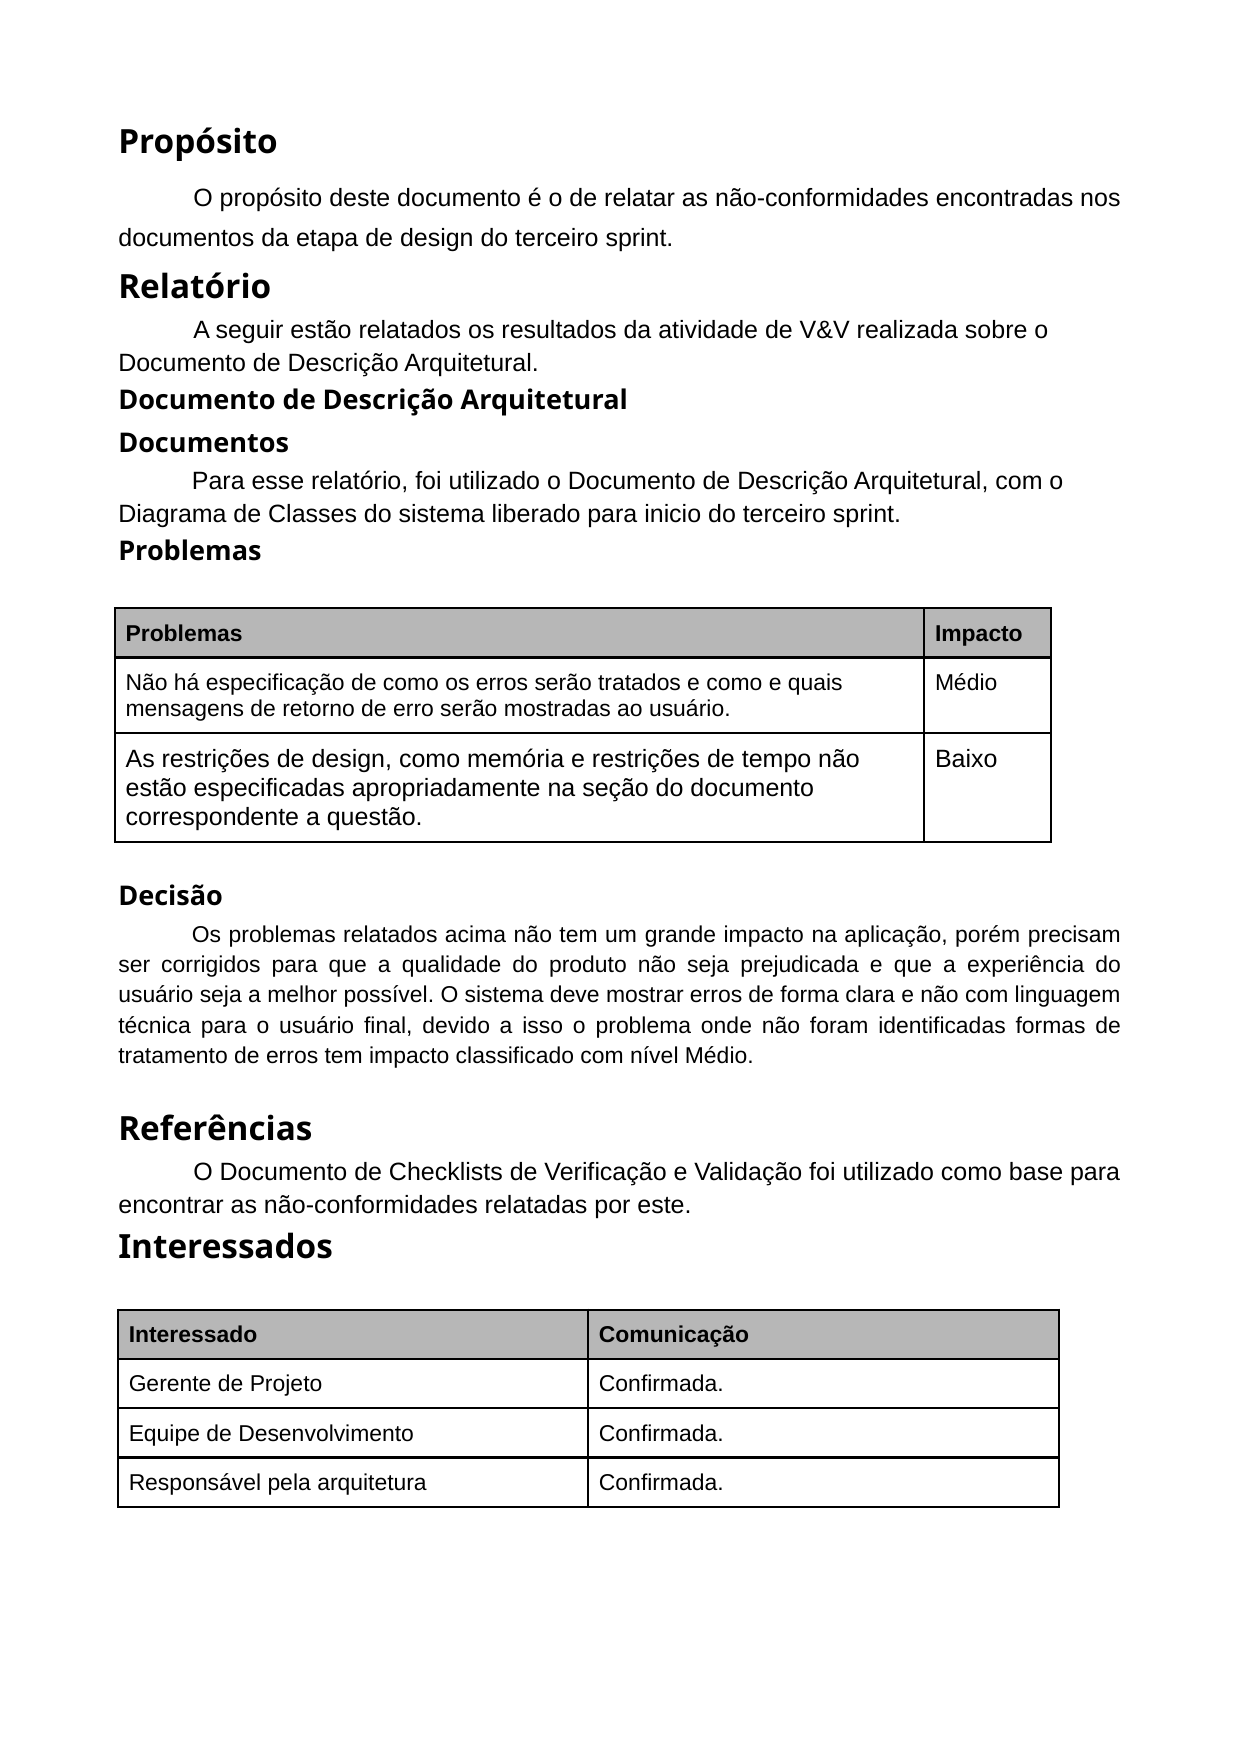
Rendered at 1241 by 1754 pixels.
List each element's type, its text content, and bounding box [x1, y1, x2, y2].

subtitle Interessados [118, 1223, 1122, 1269]
table_cell Gerente de Projeto [119, 1360, 587, 1407]
text Para esse relatório, foi utilizado o Documento de Descrição Arquitetural, com o Diagrama de Classes do sistema liberado para inicio do terceiro sprint. [118, 466, 1122, 527]
subtitle Documentos [118, 423, 1122, 460]
table_header Problemas [116, 609, 923, 656]
table_cell Confirmada. [589, 1409, 1058, 1456]
text O Documento de Checklists de Verificação e Validação foi utilizado como base para encontrar as não-conformidades relatadas por este. [118, 1157, 1122, 1219]
table_cell As restrições de design, como memória e restrições de tempo não estão especificadas apropriadamente na seção do documento correspondente a questão. [116, 734, 923, 841]
subtitle Propósito [118, 118, 1122, 163]
subtitle Referências [118, 1105, 1122, 1151]
text O propósito deste documento é o de relatar as não-conformidades encontradas nos documentos da etapa de design do terceiro sprint. [118, 183, 1122, 252]
text A seguir estão relatados os resultados da atividade de V&V realizada sobre o Documento de Descrição Arquitetural. [118, 315, 1122, 377]
table_cell Equipe de Desenvolvimento [119, 1409, 587, 1456]
subtitle Decisão [118, 876, 1122, 913]
table_cell Confirmada. [589, 1360, 1058, 1407]
subtitle Documento de Descrição Arquitetural [118, 381, 1122, 418]
table_header Impacto [925, 609, 1050, 656]
subtitle Relatório [118, 263, 1122, 308]
table_header Comunicação [589, 1311, 1058, 1358]
subtitle Problemas [118, 532, 1122, 568]
text Os problemas relatados acima não tem um grande impacto na aplicação, porém precisam ser corrigidos para que a qualidade do produto não seja prejudicada e que a experiência do usuário seja a melhor possível. O sistema deve mostrar erros de forma clara e não com linguagem técnica para o usuário final, devido a isso o problema onde não foram identificadas formas de tratamento de erros tem impacto classificado com nível Médio. [118, 919, 1122, 1068]
table_cell Baixo [925, 734, 1050, 841]
table_cell Responsável pela arquitetura [119, 1459, 587, 1506]
table_cell Não há especificação de como os erros serão tratados e como e quais mensagens de retorno de erro serão mostradas ao usuário. [116, 659, 923, 732]
table_cell Confirmada. [589, 1459, 1058, 1506]
table_header Interessado [119, 1311, 587, 1358]
table_cell Médio [925, 659, 1050, 732]
